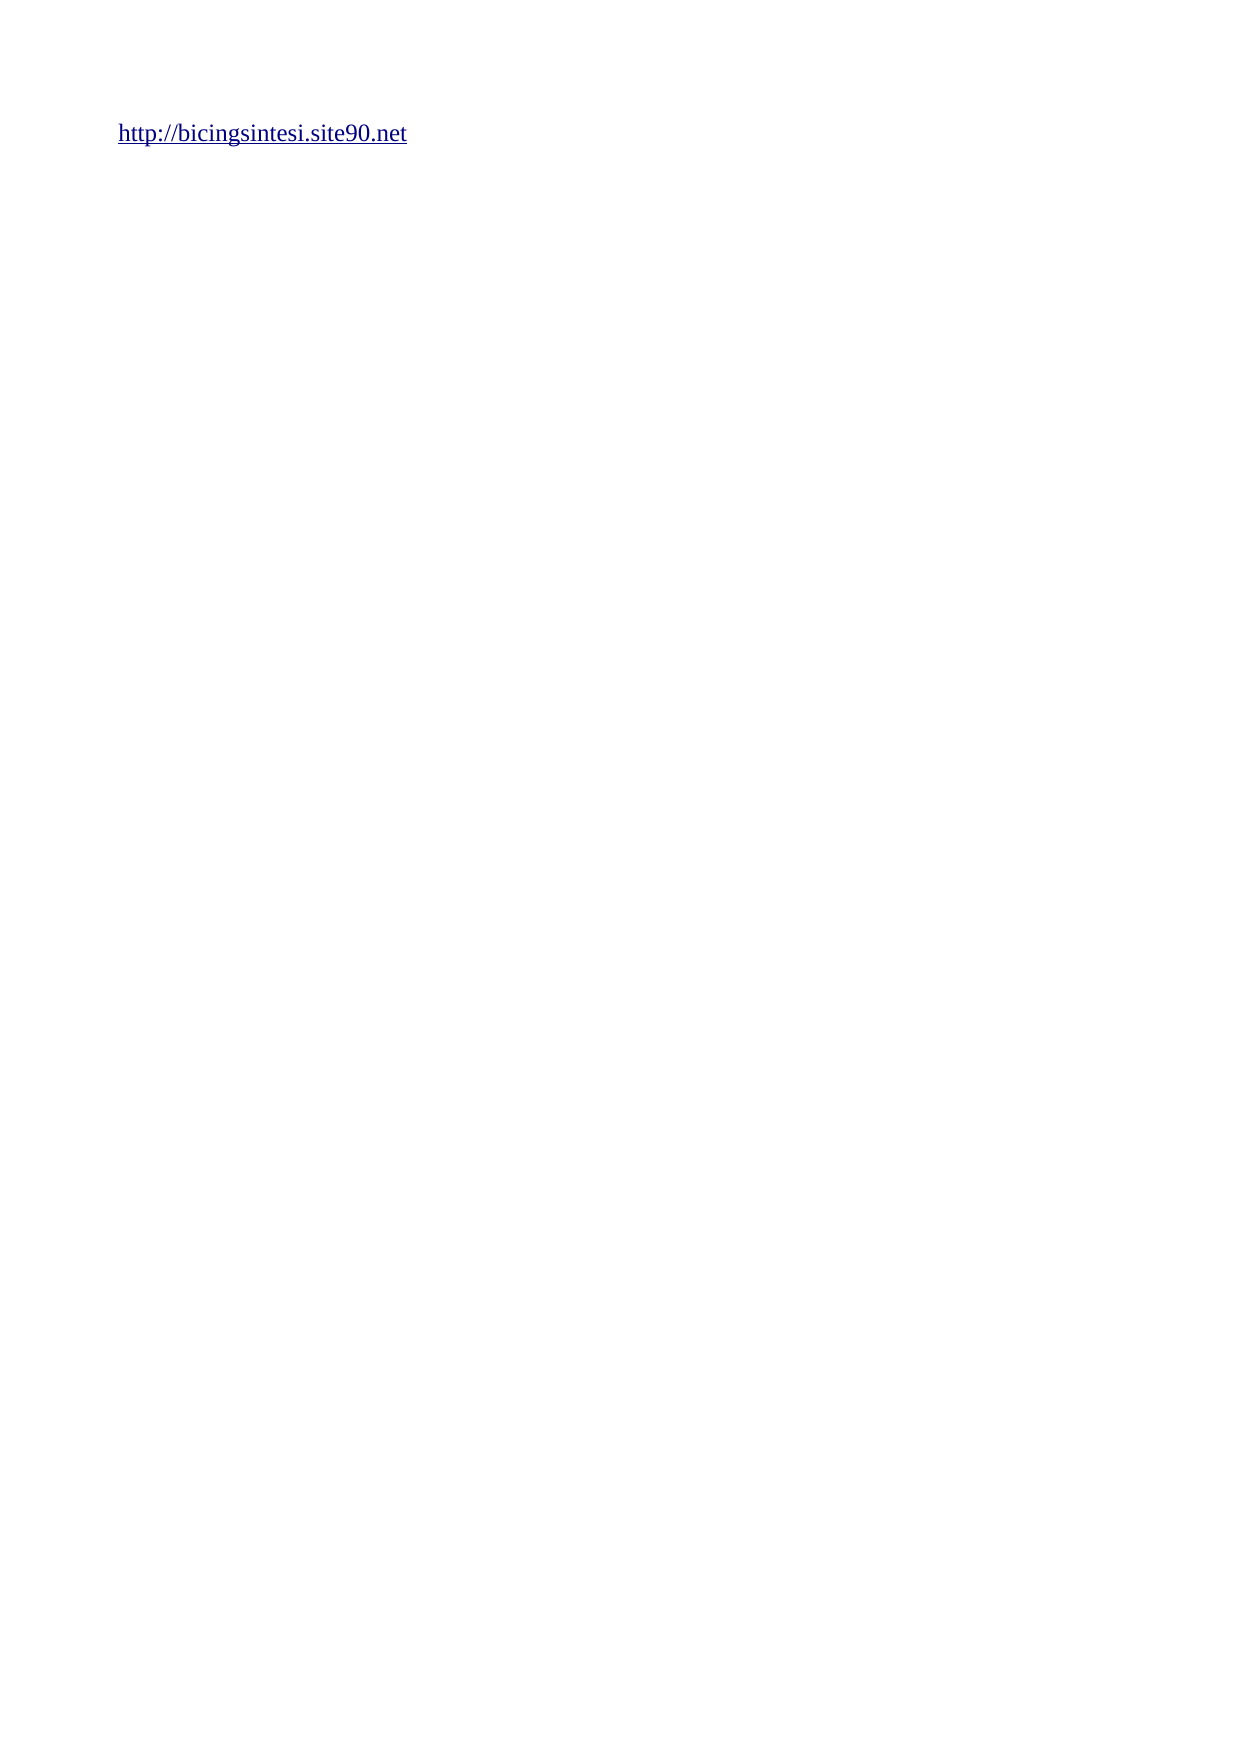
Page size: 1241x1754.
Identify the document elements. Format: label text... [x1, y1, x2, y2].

text http://bicingsintesi.site90.net [118, 118, 1122, 147]
